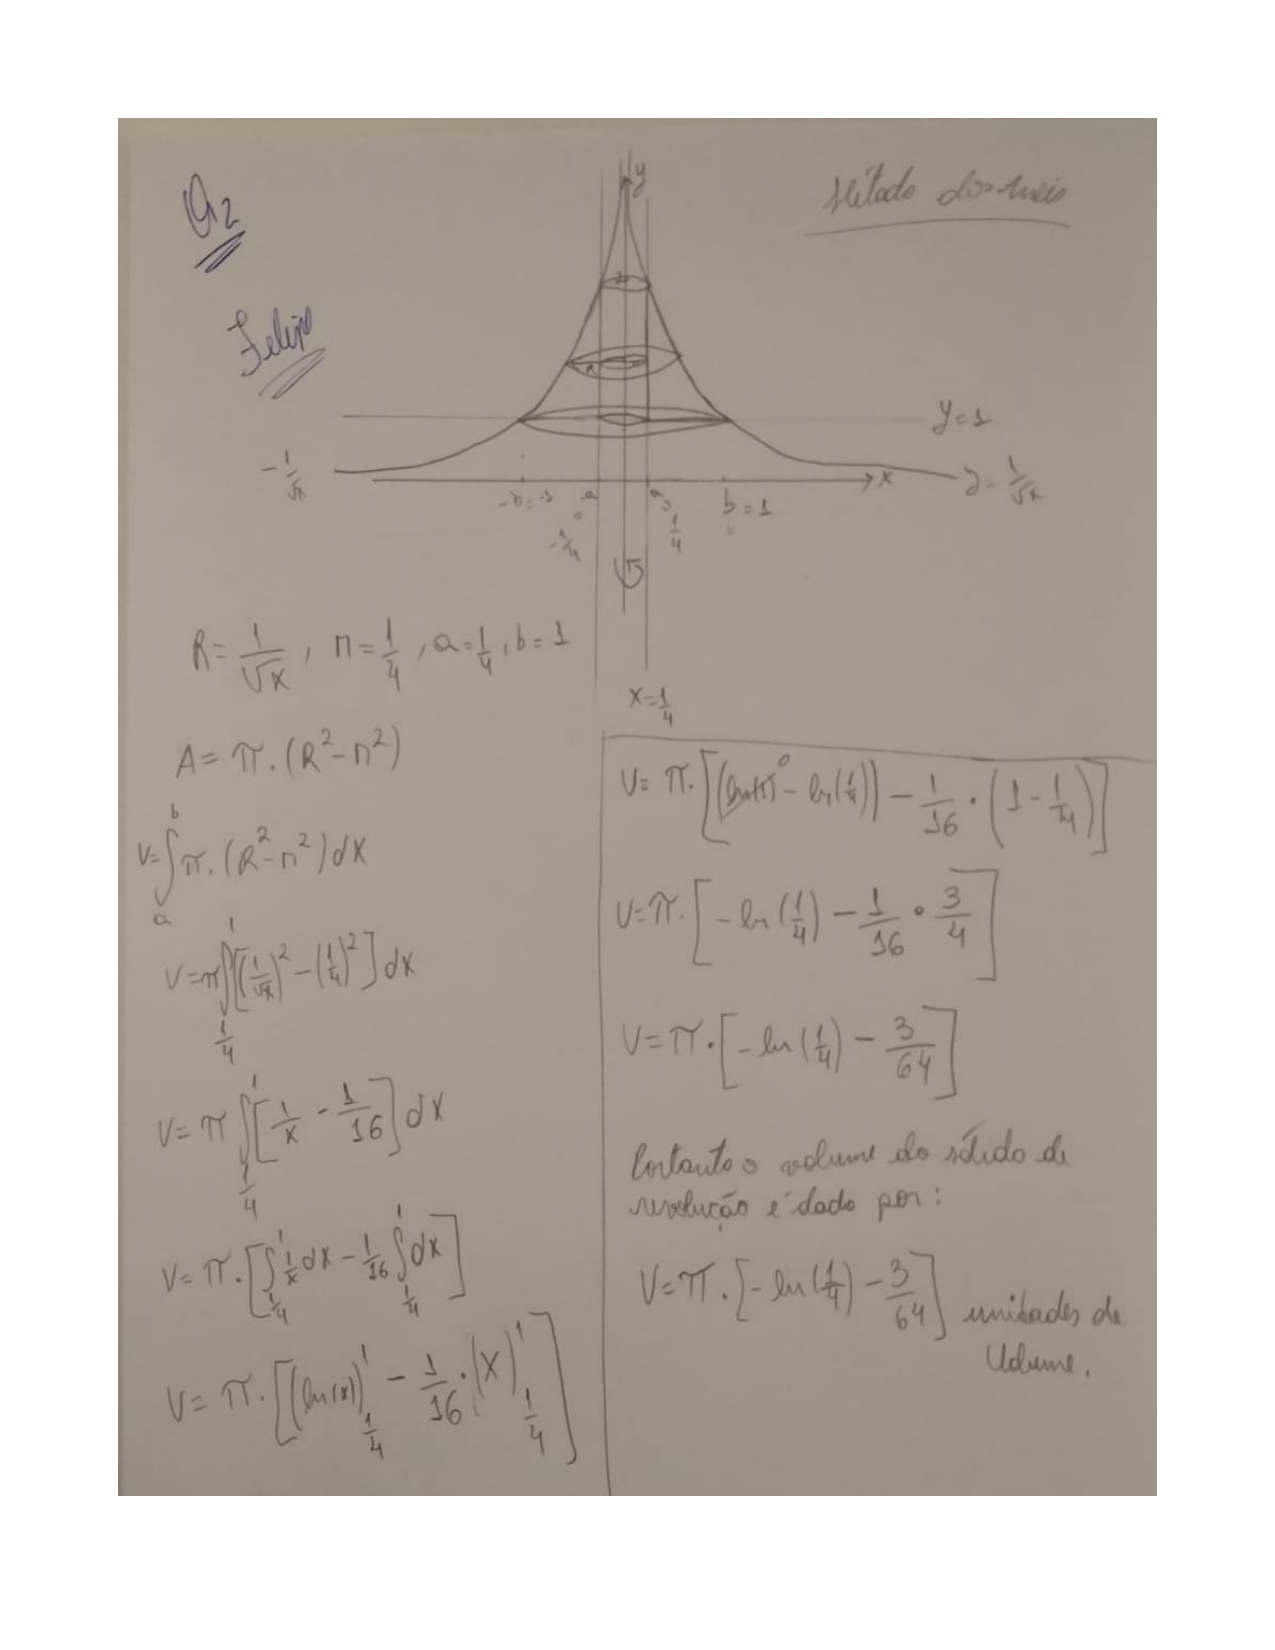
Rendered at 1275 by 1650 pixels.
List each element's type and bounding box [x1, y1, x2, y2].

picture [118, 118, 1157, 1496]
